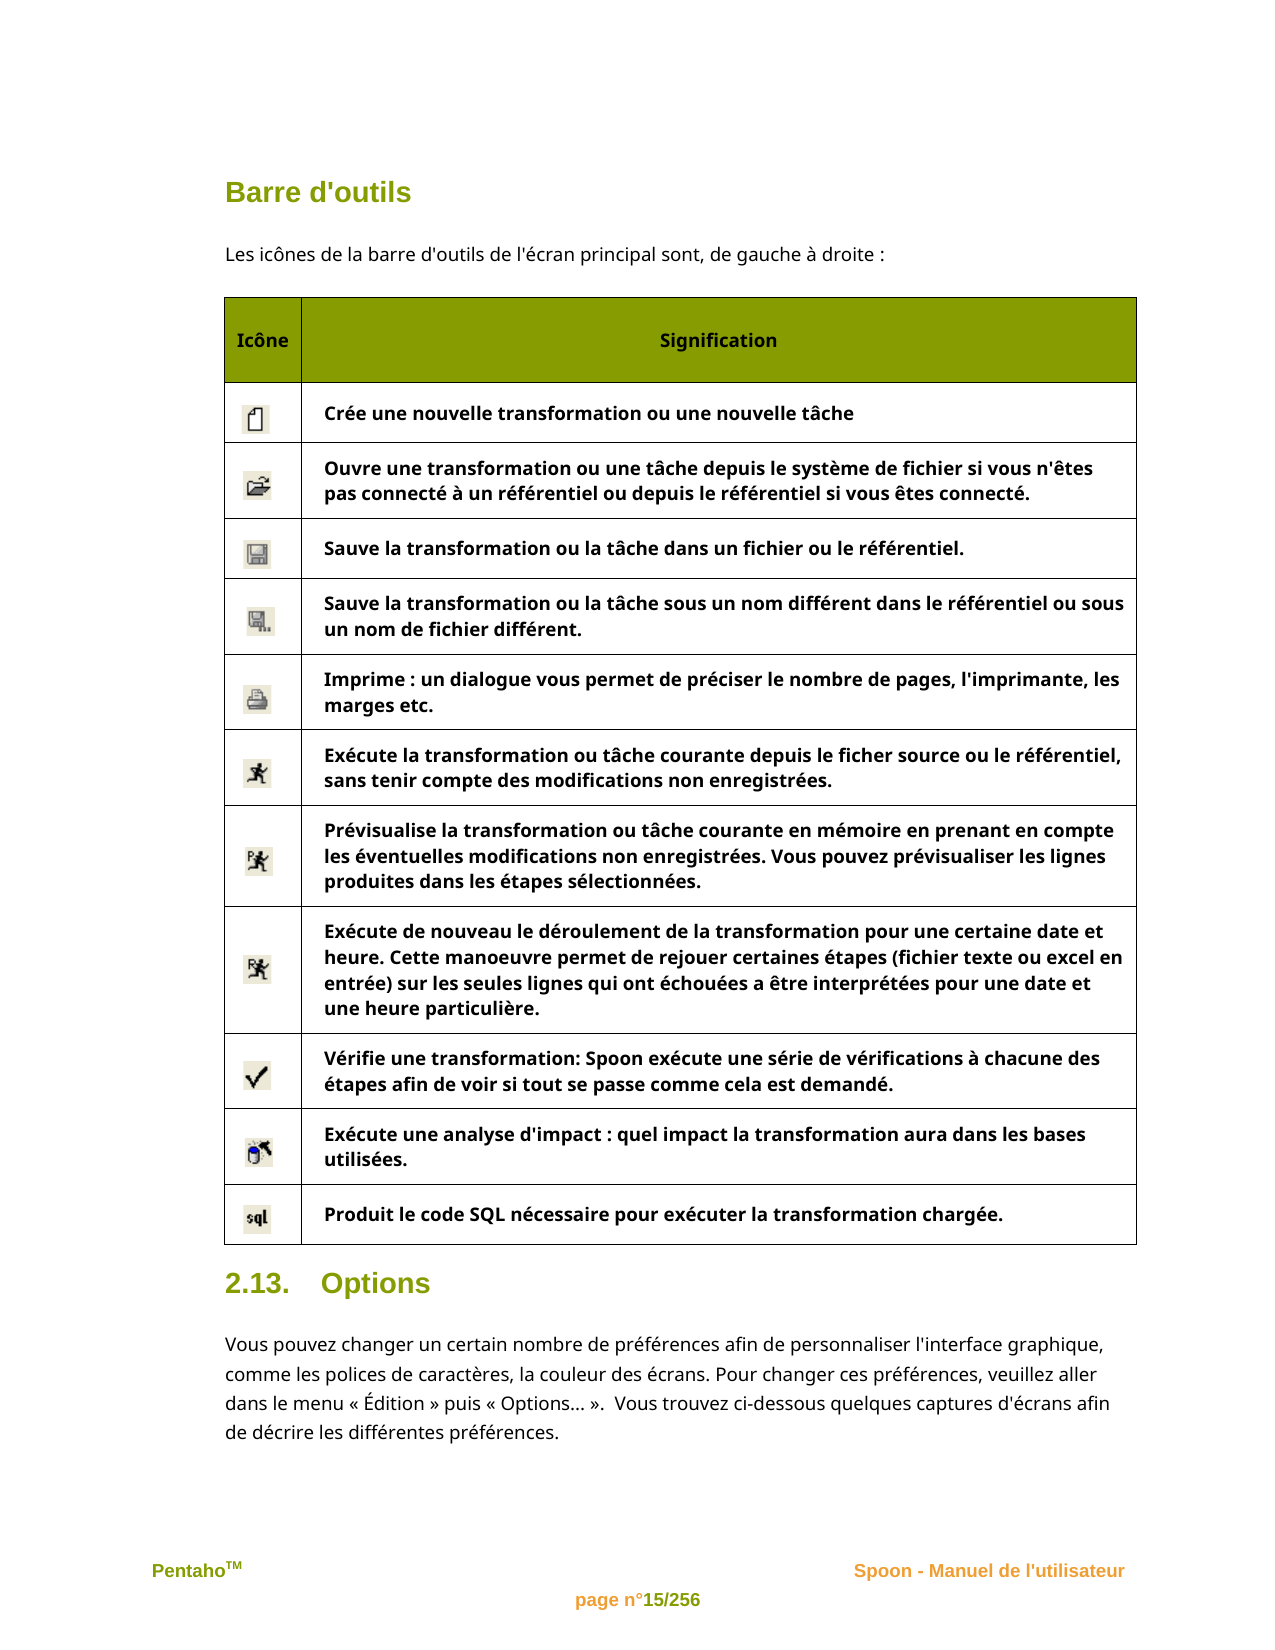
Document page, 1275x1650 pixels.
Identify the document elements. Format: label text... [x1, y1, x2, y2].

table_cell [225, 730, 301, 805]
picture [246, 607, 275, 636]
table_header Signification [302, 298, 1136, 382]
table_cell [225, 519, 301, 578]
table_cell Vérifie une transformation: Spoon exécute une série de vérifications à chacune des étapes afin de voir si tout se passe comme cela est demandé. [302, 1034, 1136, 1108]
text Les icônes de la barre d'outils de l'écran principal sont, de gauche à droite : [225, 238, 1125, 267]
table_cell [225, 383, 301, 442]
text Barre d'outils [225, 179, 1125, 209]
picture [243, 471, 272, 500]
table_cell Produit le code SQL nécessaire pour exécuter la transformation chargée. [302, 1185, 1136, 1244]
table_cell Sauve la transformation ou la tâche sous un nom différent dans le référentiel ou sous un nom de fichier différent. [302, 579, 1136, 653]
picture [243, 759, 272, 788]
table_cell [225, 655, 301, 729]
subtitle Options [225, 1270, 1125, 1299]
table_cell [225, 907, 301, 1033]
table_cell [225, 1109, 301, 1184]
picture [243, 955, 272, 984]
text Vous pouvez changer un certain nombre de préférences afin de personnaliser l'interface graphique, comme les polices de caractères, la couleur des écrans. Pour changer ces préférences, veuillez aller dans le menu « Édition » puis « Options... ». Vous trouvez ci-dessous quelques captures d'écrans afin de décrire les différentes préférences. [225, 1328, 1125, 1445]
table_cell Prévisualise la transformation ou tâche courante en mémoire en prenant en compte les éventuelles modifications non enregistrées. Vous pouvez prévisualiser les lignes produites dans les étapes sélectionnées. [302, 806, 1136, 906]
table_cell [225, 1034, 301, 1108]
table_cell Exécute la transformation ou tâche courante depuis le ficher source ou le référentiel, sans tenir compte des modifications non enregistrées. [302, 730, 1136, 805]
table_cell [225, 443, 301, 518]
table_header Icône [225, 298, 301, 382]
table_cell [225, 579, 301, 653]
table_cell Exécute une analyse d'impact : quel impact la transformation aura dans les bases utilisées. [302, 1109, 1136, 1184]
picture [243, 1061, 272, 1090]
table_cell Imprime : un dialogue vous permet de préciser le nombre de pages, l'imprimante, les marges etc. [302, 655, 1136, 729]
table_cell Ouvre une transformation ou une tâche depuis le système de fichier si vous n'êtes pas connecté à un référentiel ou depuis le référentiel si vous êtes connecté. [302, 443, 1136, 518]
picture [241, 405, 270, 434]
table_cell Crée une nouvelle transformation ou une nouvelle tâche [302, 383, 1136, 442]
table_cell Sauve la transformation ou la tâche dans un fichier ou le référentiel. [302, 519, 1136, 578]
table_cell [225, 1185, 301, 1244]
picture [244, 847, 273, 876]
picture [243, 540, 272, 569]
table_cell Exécute de nouveau le déroulement de la transformation pour une certaine date et heure. Cette manoeuvre permet de rejouer certaines étapes (fichier texte ou excel en entrée) sur les seules lignes qui ont échouées a être interprétées pour une date et une heure particulière. [302, 907, 1136, 1033]
picture [244, 1138, 273, 1167]
picture [243, 685, 272, 714]
table_cell [225, 806, 301, 906]
picture [243, 1205, 272, 1234]
